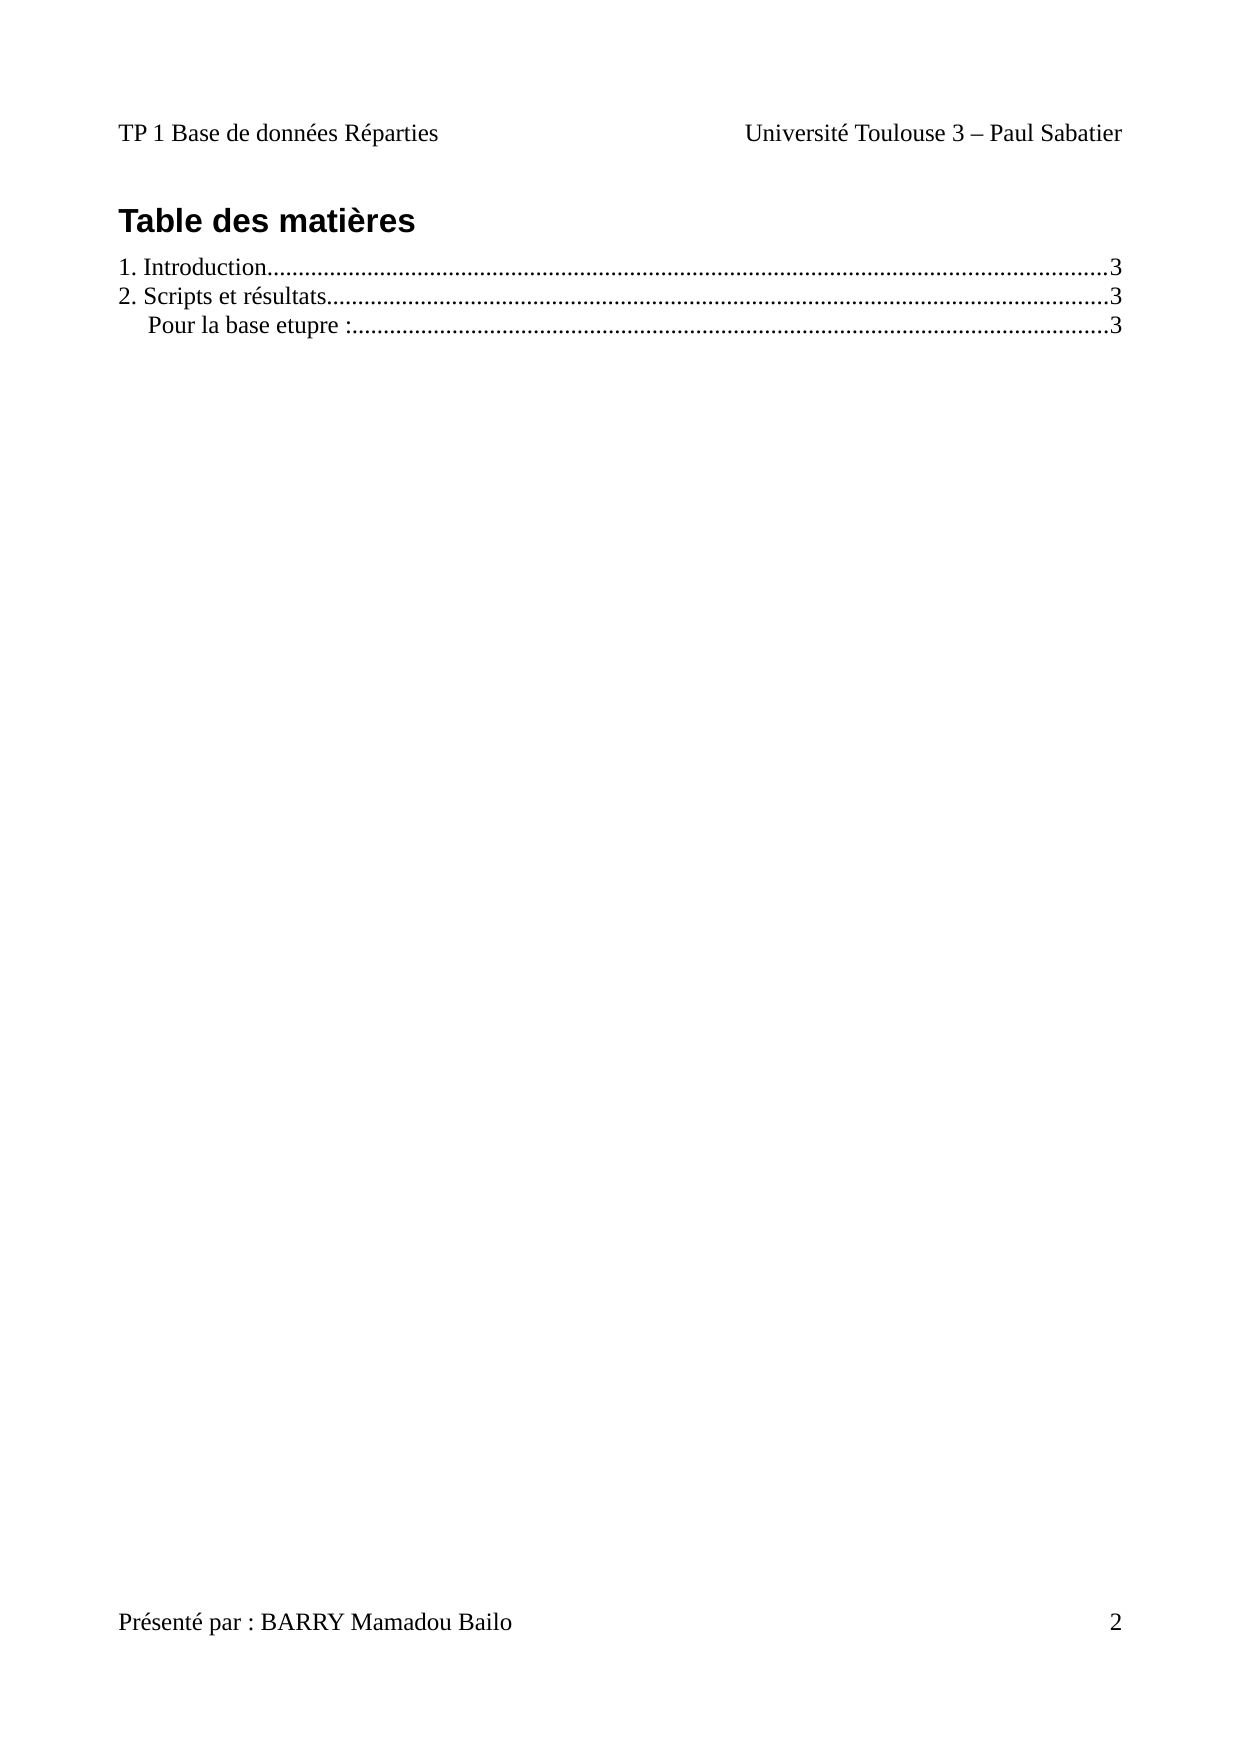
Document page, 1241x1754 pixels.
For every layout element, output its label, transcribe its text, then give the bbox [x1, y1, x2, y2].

text 1. Introduction 3 [118, 252, 1122, 281]
text Pour la base etupre : 3 [148, 310, 1122, 338]
subtitle Table des matières [118, 201, 1122, 240]
text 2. Scripts et résultats 3 [118, 281, 1122, 310]
